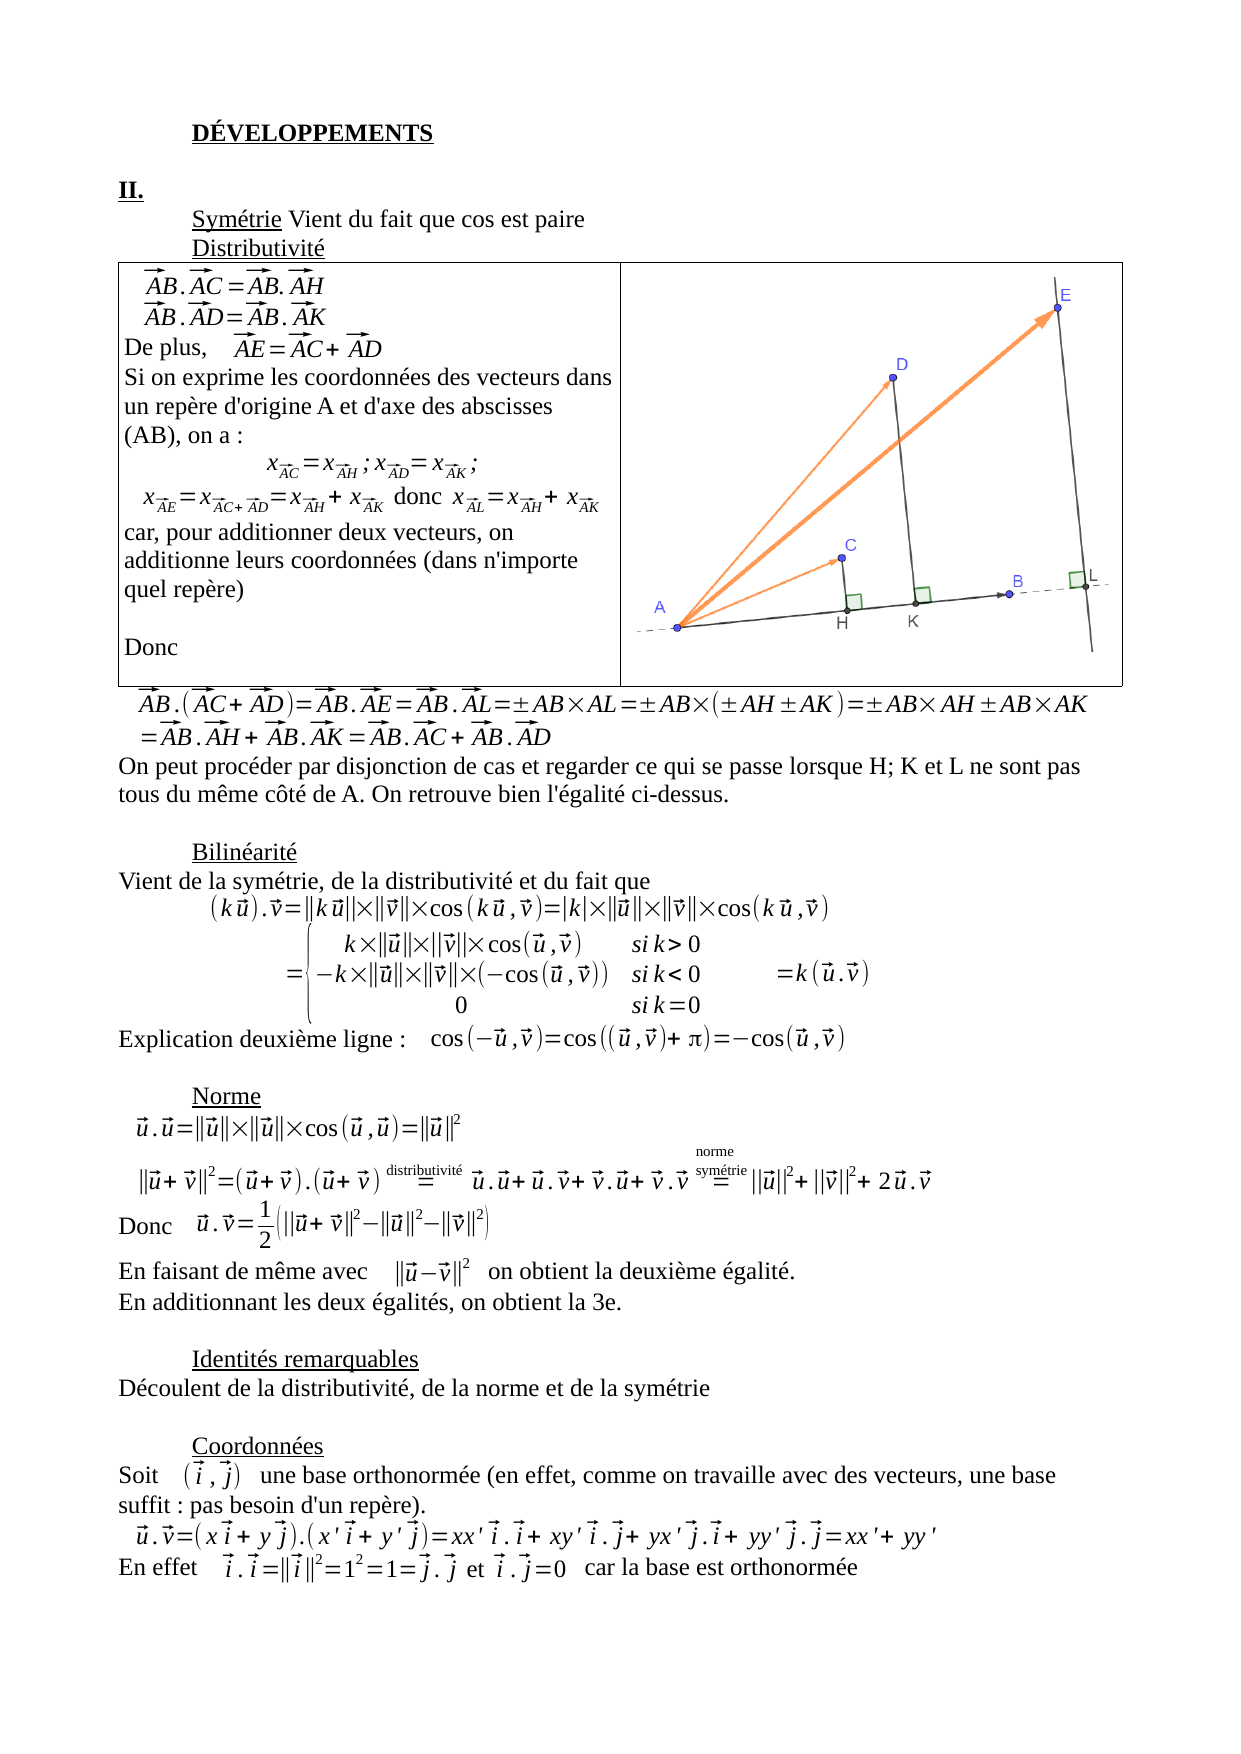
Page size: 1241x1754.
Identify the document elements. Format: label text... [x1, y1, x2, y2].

text En effet car la base est orthonormée [118, 1551, 1122, 1583]
text Identités remarquables [118, 1344, 1122, 1373]
text En additionnant les deux égalités, on obtient la 3e. [118, 1287, 1122, 1316]
text On peut procéder par disjonction de cas et regarder ce qui se passe lorsque H; K et L ne sont pas tous du même côté de A. On retrouve bien l'égalité ci-dessus. [118, 751, 1122, 808]
text DÉVELOPPEMENTS [118, 118, 1122, 147]
text Explication deuxième ligne : [118, 1024, 1122, 1053]
picture [636, 277, 1109, 652]
text Symétrie Vient du fait que cos est paire [118, 204, 1122, 233]
text Découlent de la distributivité, de la norme et de la symétrie [118, 1373, 1122, 1402]
table_header De plus, Si on exprime les coordonnées des vecteurs dans un repère d'origine A et d'axe des abscisses (AB), on a : car, pour additionner deux vecteurs, on additionne leurs coordonnées (dans n'importe quel repère) Donc [119, 263, 620, 686]
text Distributivité [118, 233, 1122, 262]
text Norme [118, 1081, 1122, 1110]
text Donc [118, 1196, 1122, 1255]
table_header [621, 263, 1122, 686]
text Soit une base orthonormée (en effet, comme on travaille avec des vecteurs, une base suffit : pas besoin d'un repère). [118, 1459, 1122, 1519]
text II. [118, 176, 1122, 204]
text Vient de la symétrie, de la distributivité et du fait que [118, 866, 1122, 894]
text Bilinéarité [118, 837, 1122, 866]
text En faisant de même avec on obtient la deuxième égalité. [118, 1255, 1122, 1287]
text Coordonnées [118, 1431, 1122, 1459]
